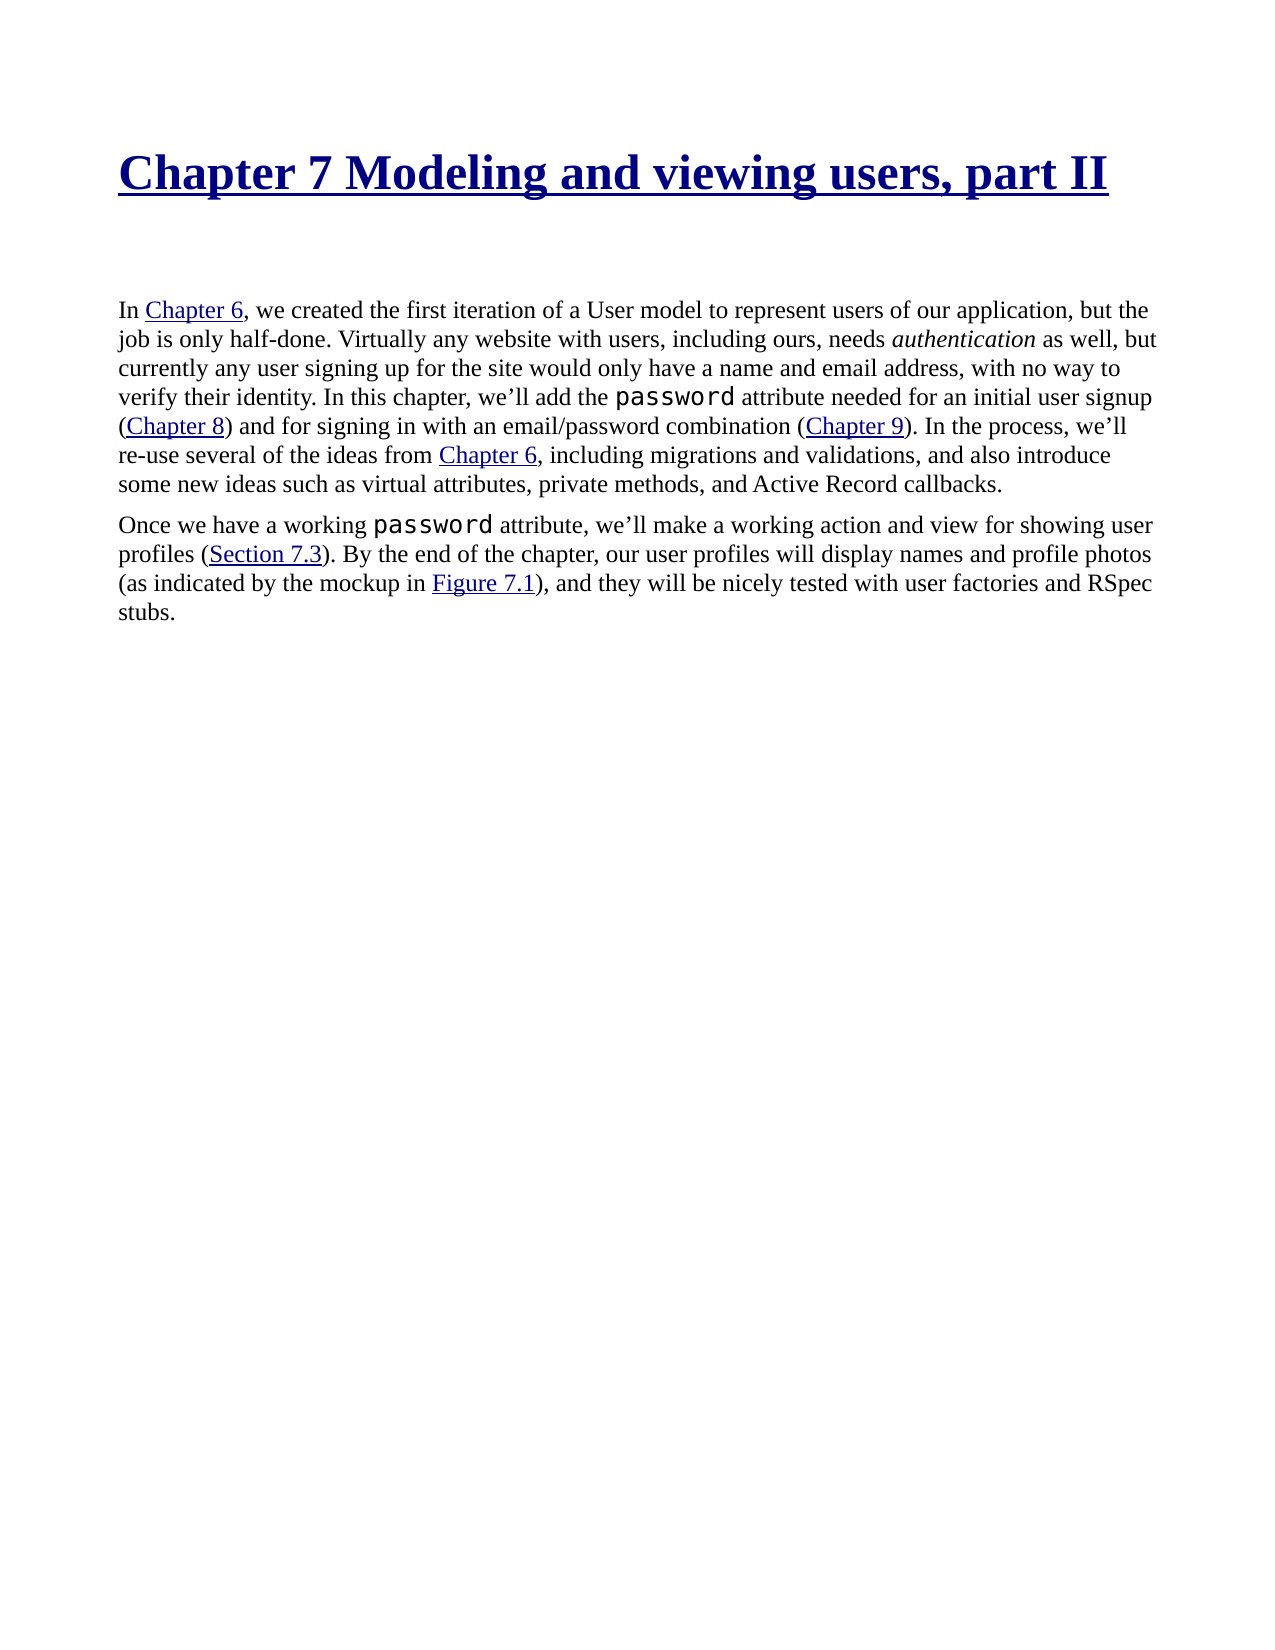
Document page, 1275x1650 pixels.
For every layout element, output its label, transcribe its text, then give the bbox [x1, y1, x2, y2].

text Once we have a working password attribute, we’ll make a working action and view for showing user profiles (Section 7.3). By the end of the chapter, our user profiles will display names and profile photos (as indicated by the mockup in Figure 7.1), and they will be nicely tested with user factories and RSpec stubs. [118, 510, 1157, 625]
subtitle Chapter 7 Modeling and viewing users, part II [118, 143, 1157, 201]
text In Chapter 6, we created the first iteration of a User model to represent users of our application, but the job is only half-done. Virtually any website with users, including ours, needs authentication as well, but currently any user signing up for the site would only have a name and email address, with no way to verify their identity. In this chapter, we’ll add the password attribute needed for an initial user signup (Chapter 8) and for signing in with an email/password combination (Chapter 9). In the process, we’ll re-use several of the ideas from Chapter 6, including migrations and validations, and also introduce some new ideas such as virtual attributes, private methods, and Active Record callbacks. [118, 296, 1157, 497]
